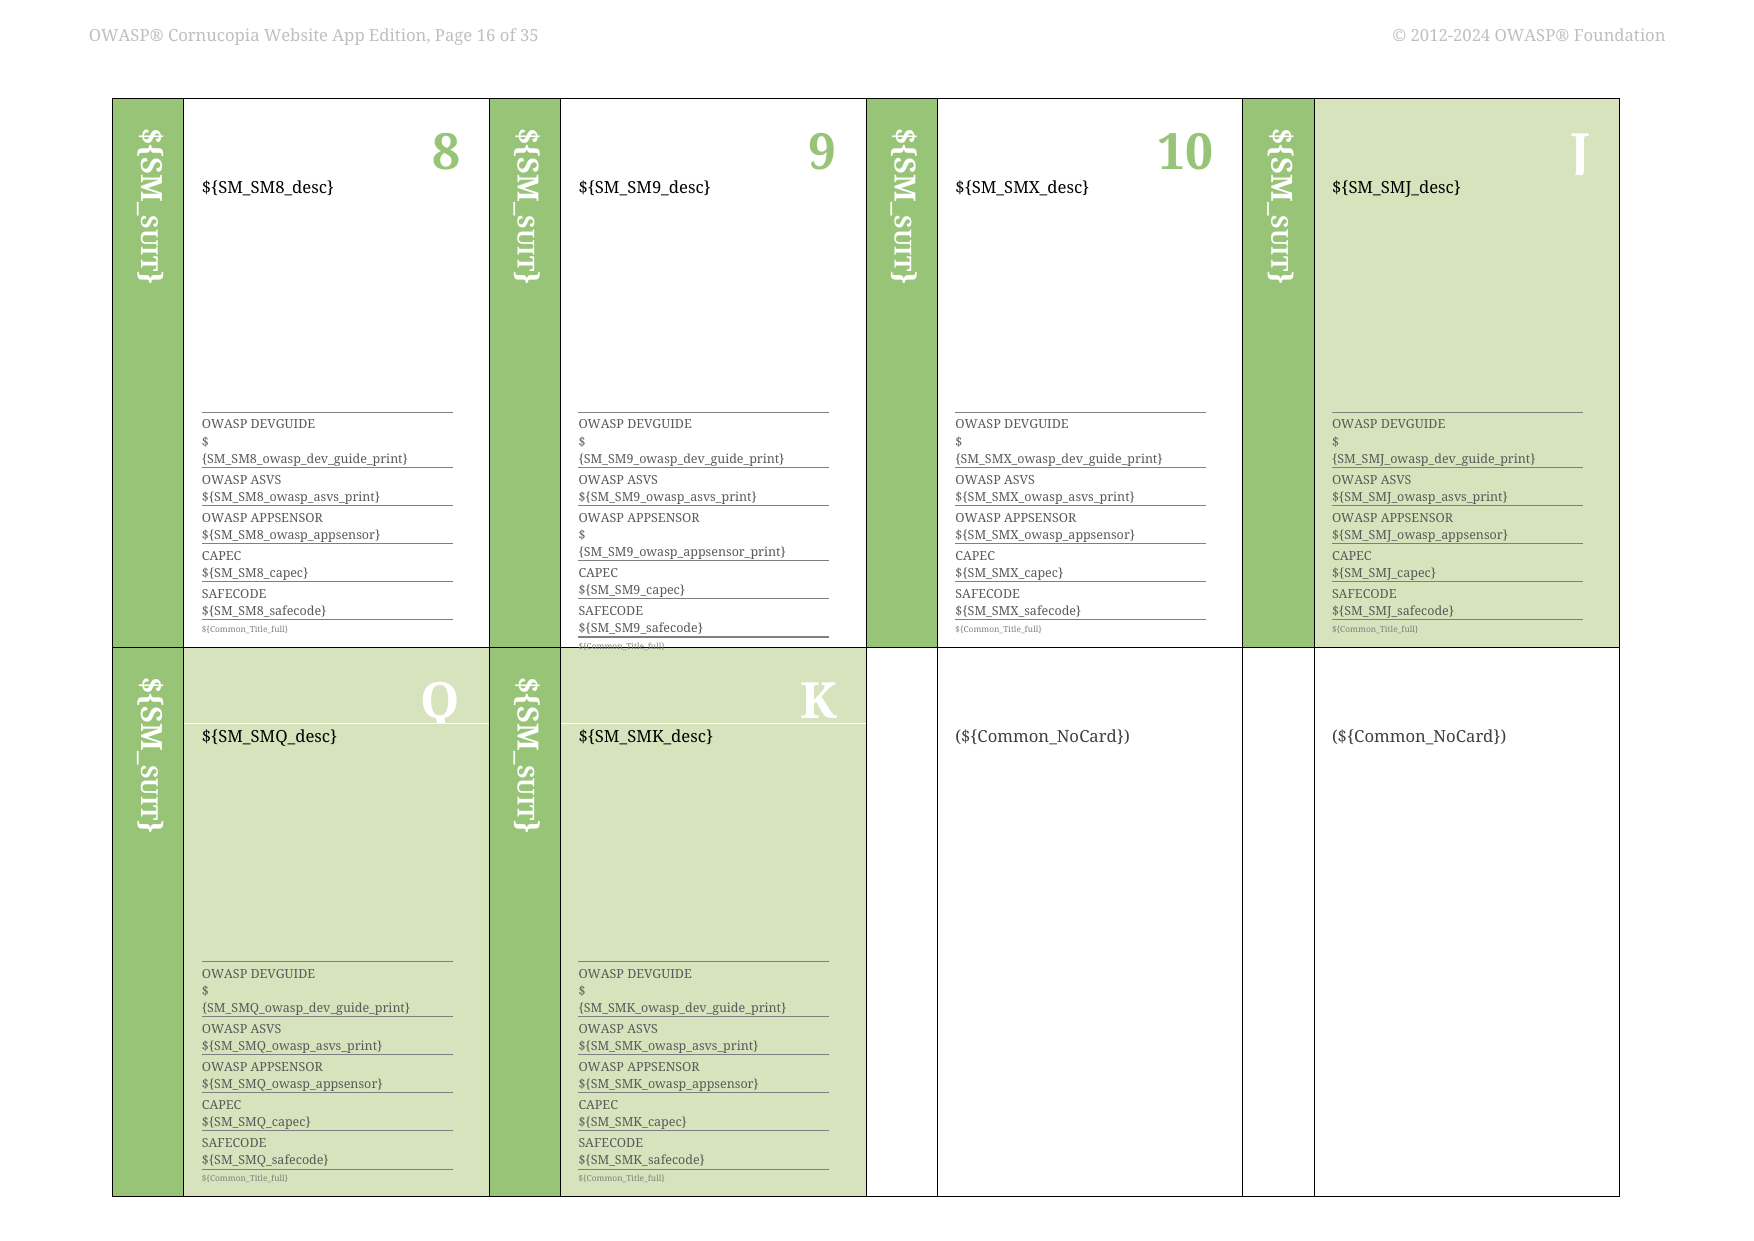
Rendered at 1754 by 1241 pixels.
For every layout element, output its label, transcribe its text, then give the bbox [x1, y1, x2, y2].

table_cell CAPEC ${SM_SMX_capec} [955, 544, 1206, 581]
table_header OWASP DEVGUIDE ${SM_SM8_owasp_dev_guide_print} [202, 413, 453, 467]
table_cell ${SM_SMQ_desc} [184, 724, 489, 960]
table_cell OWASP APPSENSOR ${SM_SM8_owasp_appsensor} [202, 506, 453, 543]
table_cell [867, 648, 937, 1196]
table_cell [938, 648, 1242, 723]
table_cell SAFECODE ${SM_SMK_safecode} [578, 1131, 829, 1168]
table_header ${SM_suit} [113, 99, 183, 647]
table_cell [561, 411, 866, 647]
table_cell ${SM_SMJ_desc} [1315, 174, 1619, 411]
table_header 8 [184, 99, 489, 174]
table_cell OWASP ASVS ${SM_SM9_owasp_asvs_print} [578, 468, 829, 505]
table_header ${SM_suit} [490, 99, 560, 647]
table_cell CAPEC ${SM_SM9_capec} [578, 561, 829, 598]
table_header [108, 98, 112, 1196]
table_cell K [561, 648, 866, 723]
table_header OWASP DEVGUIDE ${SM_SMK_owasp_dev_guide_print} [578, 962, 829, 1016]
table_cell OWASP APPSENSOR ${SM_SMX_owasp_appsensor} [955, 506, 1206, 543]
table_cell ${Common_Title_full} [578, 1170, 829, 1184]
table_cell ${SM_SMK_desc} [561, 724, 866, 960]
table_cell ${Common_Title_full} [578, 638, 829, 647]
table_header OWASP DEVGUIDE ${SM_SMJ_owasp_dev_guide_print} [1332, 413, 1583, 467]
table_cell OWASP ASVS ${SM_SMJ_owasp_asvs_print} [1332, 468, 1583, 505]
table_cell [1315, 960, 1619, 1196]
table_header OWASP DEVGUIDE ${SM_SM9_owasp_dev_guide_print} [578, 413, 829, 467]
table_cell SAFECODE ${SM_SMX_safecode} [955, 582, 1206, 619]
table_cell [184, 960, 489, 1196]
table_cell CAPEC ${SM_SMJ_capec} [1332, 544, 1583, 581]
table_cell [1315, 648, 1619, 723]
table_cell CAPEC ${SM_SMK_capec} [578, 1093, 829, 1130]
table_header OWASP DEVGUIDE ${SM_SMQ_owasp_dev_guide_print} [202, 962, 453, 1016]
table_cell [184, 411, 489, 647]
table_cell SAFECODE ${SM_SMQ_safecode} [202, 1131, 453, 1168]
table_cell Q [184, 648, 489, 723]
table_cell SAFECODE ${SM_SM8_safecode} [202, 582, 453, 619]
table_cell OWASP ASVS ${SM_SMK_owasp_asvs_print} [578, 1017, 829, 1054]
table_cell OWASP APPSENSOR ${SM_SMJ_owasp_appsensor} [1332, 506, 1583, 543]
table_cell ${SM_SM8_desc} [184, 174, 489, 411]
table_header OWASP DEVGUIDE ${SM_SMX_owasp_dev_guide_print} [955, 413, 1206, 467]
table_cell ${SM_SM9_desc} [561, 174, 866, 411]
table_cell (${Common_NoCard}) [1315, 724, 1619, 960]
table_cell OWASP APPSENSOR ${SM_SMK_owasp_appsensor} [578, 1055, 829, 1092]
table_cell [938, 960, 1242, 1196]
table_cell ${Common_Title_full} [202, 1170, 453, 1184]
table_cell OWASP ASVS ${SM_SM8_owasp_asvs_print} [202, 468, 453, 505]
table_cell CAPEC ${SM_SMQ_capec} [202, 1093, 453, 1130]
table_cell OWASP APPSENSOR ${SM_SM9_owasp_appsensor_print} [578, 506, 829, 560]
table_cell SAFECODE ${SM_SMJ_safecode} [1332, 582, 1583, 619]
table_cell ${Common_Title_full} [202, 620, 453, 634]
table_header 9 [561, 99, 866, 174]
table_cell OWASP ASVS ${SM_SMX_owasp_asvs_print} [955, 468, 1206, 505]
table_cell ${Common_Title_full} [1332, 620, 1583, 634]
table_header ${SM_suit} [1243, 99, 1314, 647]
table_cell ${SM_suit} [490, 648, 560, 1196]
table_cell [938, 411, 1242, 647]
table_header J [1315, 99, 1619, 174]
table_header 10 [938, 99, 1242, 174]
table_cell ${Common_Title_full} [955, 620, 1206, 634]
table_cell OWASP APPSENSOR ${SM_SMQ_owasp_appsensor} [202, 1055, 453, 1092]
table_header ${SM_suit} [867, 99, 937, 647]
table_cell [1315, 411, 1619, 647]
table_cell (${Common_NoCard}) [938, 724, 1242, 960]
table_cell [561, 960, 866, 1196]
table_cell ${SM_SMX_desc} [938, 174, 1242, 411]
table_cell OWASP ASVS ${SM_SMQ_owasp_asvs_print} [202, 1017, 453, 1054]
table_cell [1243, 648, 1314, 1196]
table_cell CAPEC ${SM_SM8_capec} [202, 544, 453, 581]
table_cell SAFECODE ${SM_SM9_safecode} [578, 599, 829, 636]
table_cell ${SM_suit} [113, 648, 183, 1196]
